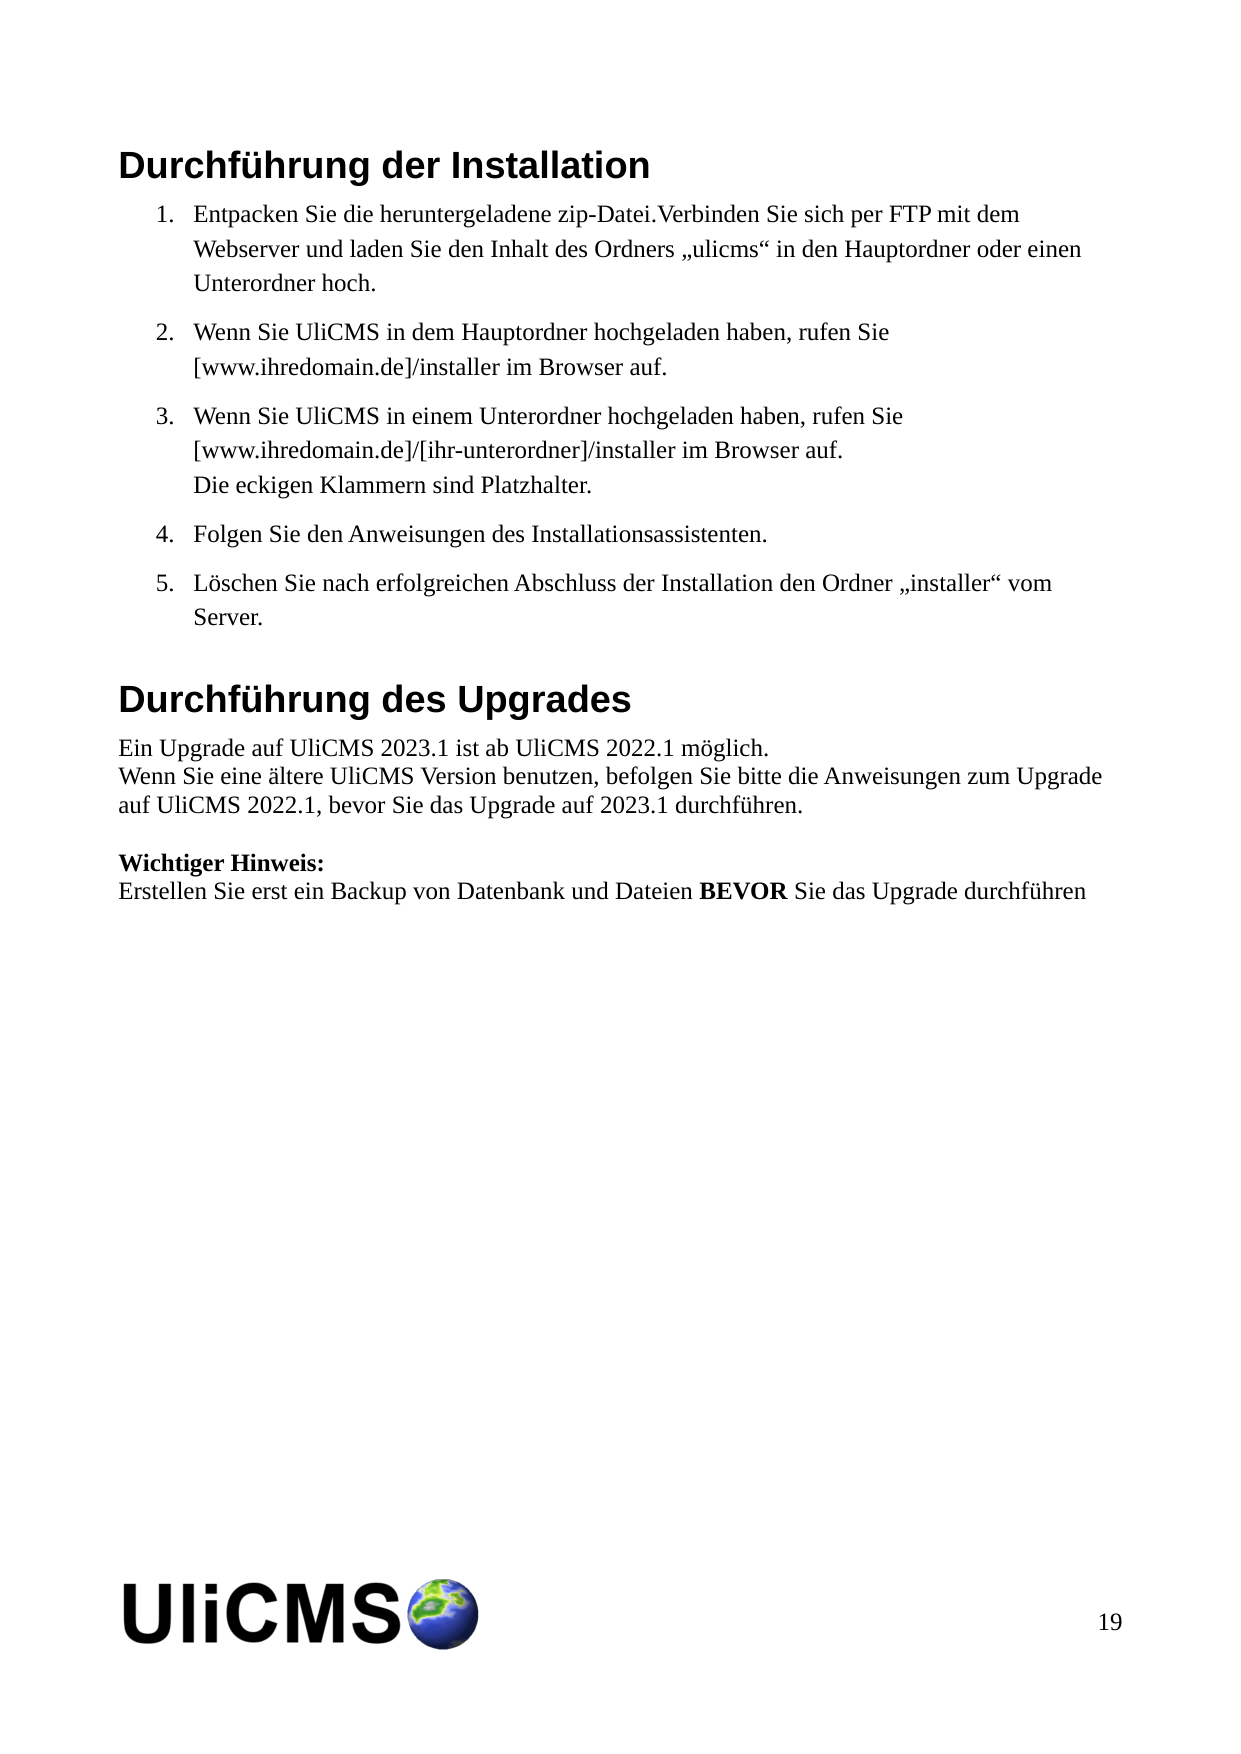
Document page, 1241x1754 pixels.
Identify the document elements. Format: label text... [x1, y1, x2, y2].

list Wenn Sie UliCMS in einem Unterordner hochgeladen haben, rufen Sie [www.ihredomain.de]/[ihr-unterordner]/installer im Browser auf. Die eckigen Klammern sind Platzhalter. [156, 401, 1122, 498]
subtitle Durchführung des Upgrades [118, 676, 1122, 720]
list Löschen Sie nach erfolgreichen Abschluss der Installation den Ordner „installer“ vom Server. [156, 568, 1122, 631]
subtitle Durchführung der Installation [118, 143, 1122, 187]
text Ein Upgrade auf UliCMS 2023.1 ist ab UliCMS 2022.1 möglich. Wenn Sie eine ältere UliCMS Version benutzen, befolgen Sie bitte die Anweisungen zum Upgrade auf UliCMS 2022.1, bevor Sie das Upgrade auf 2023.1 durchführen. [118, 733, 1122, 819]
list Folgen Sie den Anweisungen des Installationsassistenten. [156, 519, 1122, 548]
text Wichtiger Hinweis: [118, 848, 1122, 876]
list Wenn Sie UliCMS in dem Hauptordner hochgeladen haben, rufen Sie [www.ihredomain.de]/installer im Browser auf. [156, 317, 1122, 381]
picture [118, 1578, 479, 1652]
text Erstellen Sie erst ein Backup von Datenbank und Dateien BEVOR Sie das Upgrade durchführen [118, 876, 1122, 905]
list Entpacken Sie die heruntergeladene zip-Datei.Verbinden Sie sich per FTP mit dem Webserver und laden Sie den Inhalt des Ordners „ulicms“ in den Hauptordner oder einen Unterordner hoch. [156, 199, 1122, 297]
